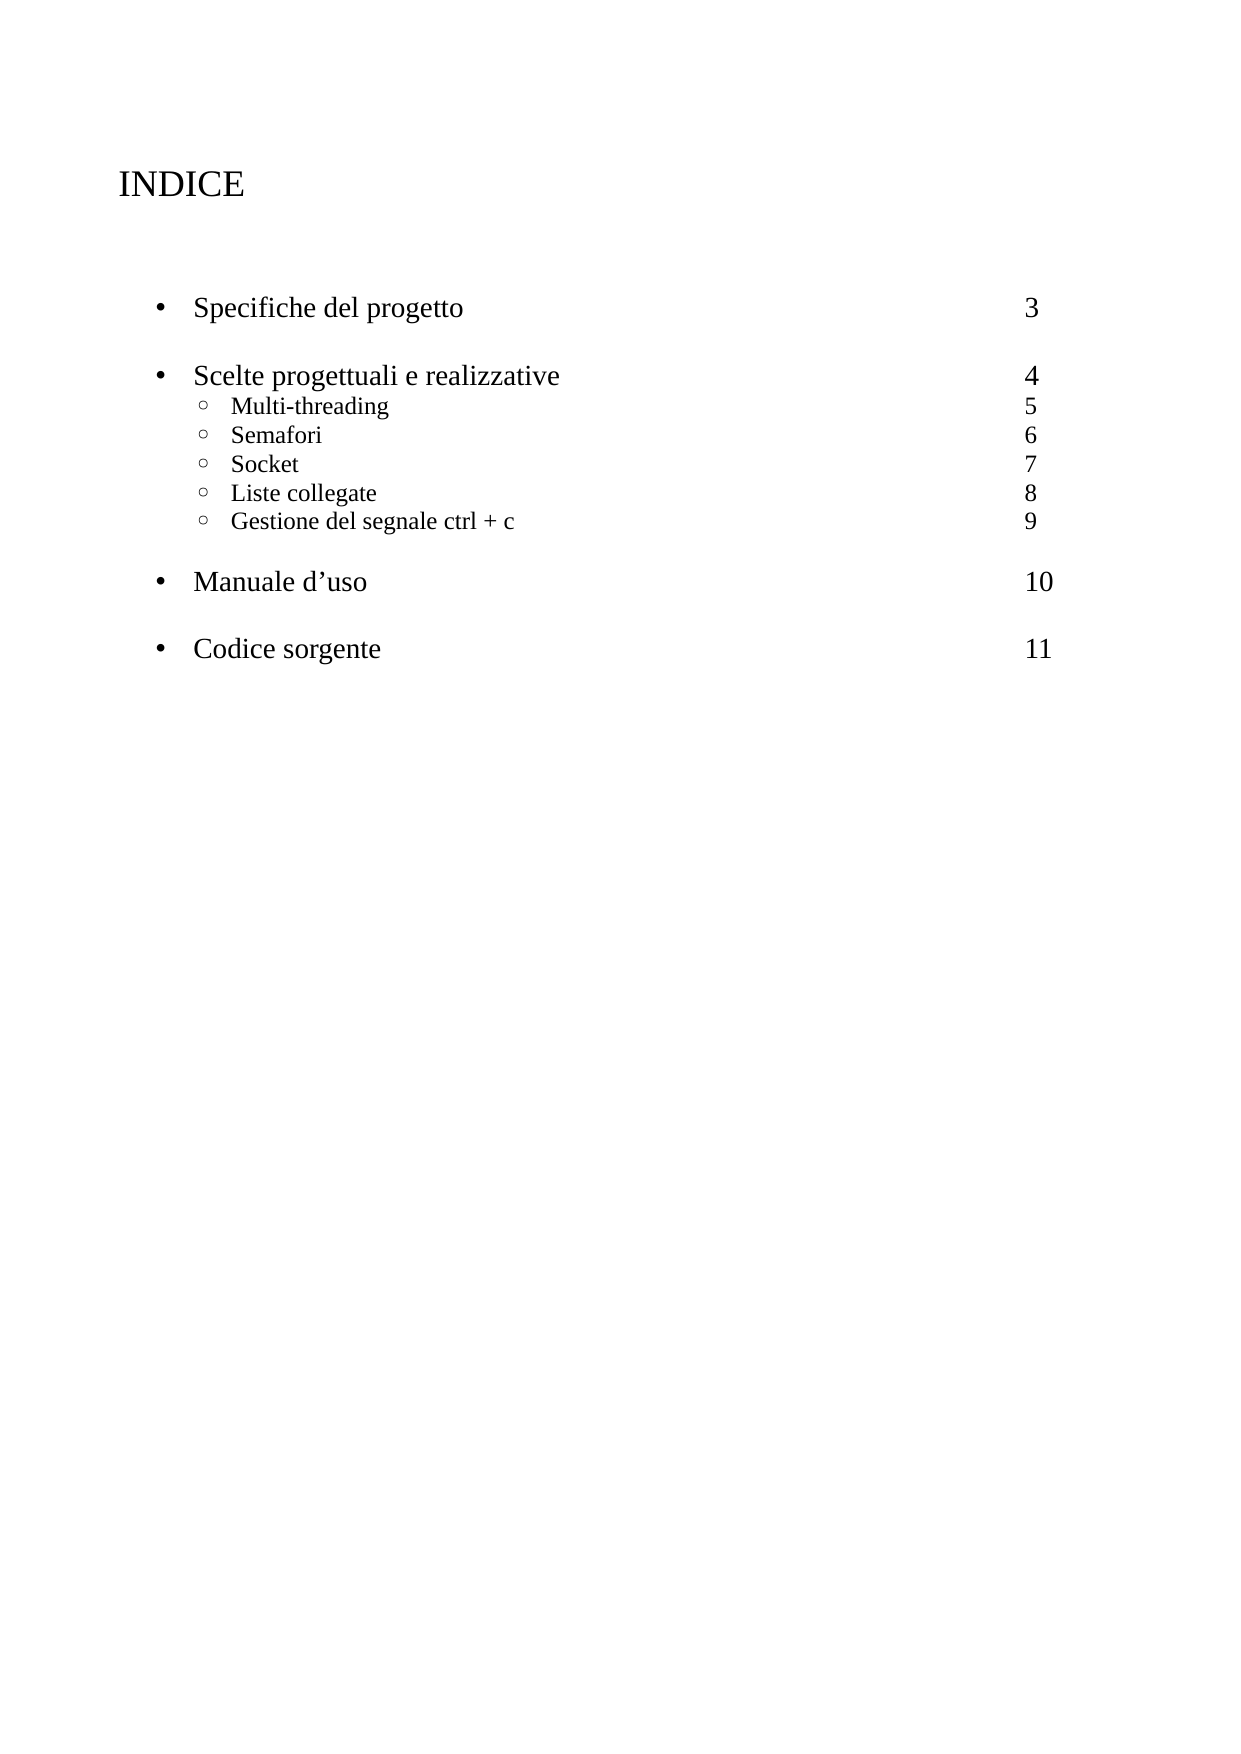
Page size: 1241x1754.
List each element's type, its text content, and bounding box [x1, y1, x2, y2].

list Codice sorgente 11 [156, 631, 1122, 665]
list Multi-threading 5 [193, 391, 1122, 420]
list Specifiche del progetto 3 [156, 291, 1122, 324]
list Manuale d’uso 10 [156, 564, 1122, 598]
list Liste collegate 8 [193, 478, 1122, 506]
list Scelte progettuali e realizzative 4 [156, 358, 1122, 391]
text INDICE [118, 161, 1122, 204]
list Semafori 6 [193, 420, 1122, 449]
list Gestione del segnale ctrl + c 9 [193, 506, 1122, 535]
list Socket 7 [193, 449, 1122, 478]
